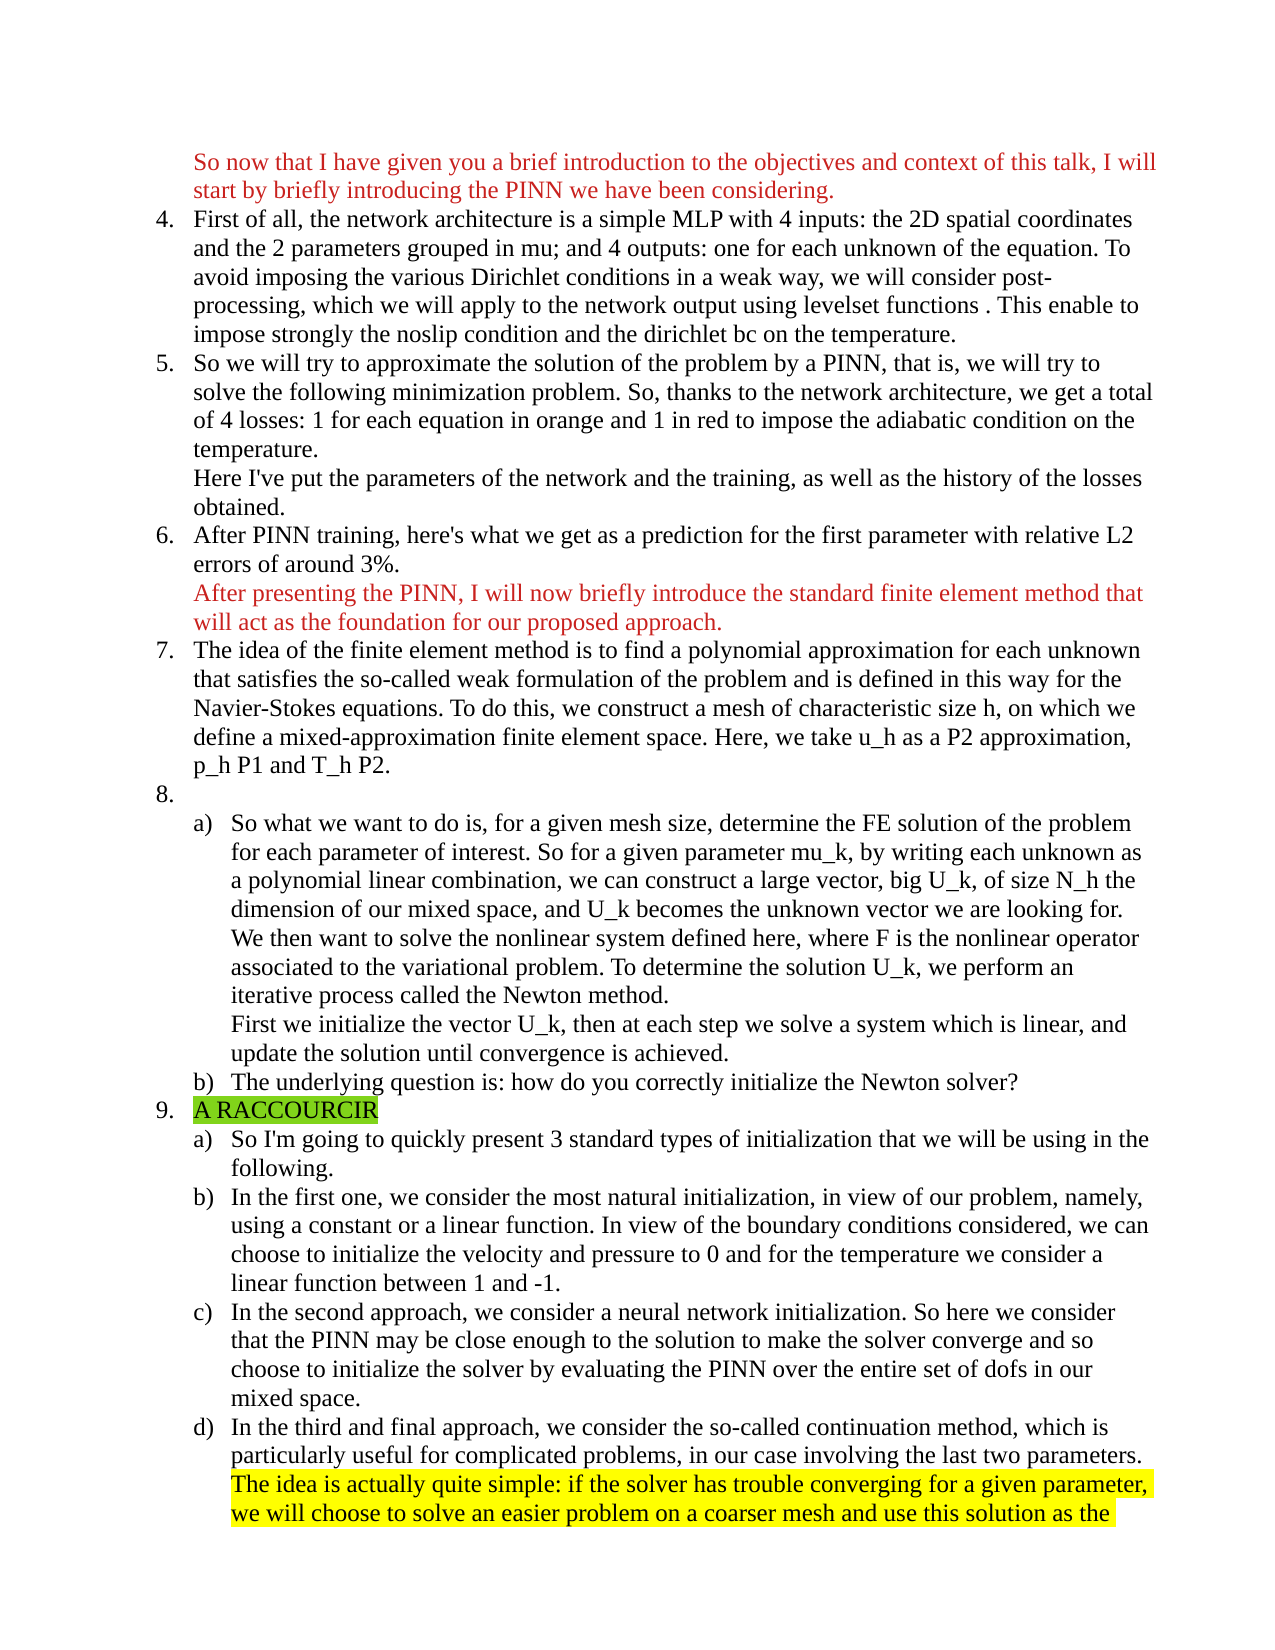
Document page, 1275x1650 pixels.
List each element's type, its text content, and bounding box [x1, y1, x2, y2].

list First of all, the network architecture is a simple MLP with 4 inputs: the 2D spatial coordinates and the 2 parameters grouped in mu; and 4 outputs: one for each unknown of the equation. To avoid imposing the various Dirichlet conditions in a weak way, we will consider post-processing, which we will apply to the network output using levelset functions . This enable to impose strongly the noslip condition and the dirichlet bc on the temperature. [156, 204, 1157, 348]
list So I'm going to quickly present 3 standard types of initialization that we will be using in the following. [193, 1124, 1157, 1182]
list In the third and final approach, we consider the so-called continuation method, which is particularly useful for complicated problems, in our case involving the last two parameters. The idea is actually quite simple: if the solver has trouble converging for a given parameter, we will choose to solve an easier problem on a coarser mesh and use this solution as the [193, 1412, 1157, 1527]
list In the second approach, we consider a neural network initialization. So here we consider that the PINN may be close enough to the solution to make the solver converge and so choose to initialize the solver by evaluating the PINN over the entire set of dofs in our mixed space. [193, 1297, 1157, 1412]
list The underlying question is: how do you correctly initialize the Newton solver? [193, 1067, 1157, 1096]
list In the first one, we consider the most natural initialization, in view of our problem, namely, using a constant or a linear function. In view of the boundary conditions considered, we can choose to initialize the velocity and pressure to 0 and for the temperature we consider a linear function between 1 and -1. [193, 1182, 1157, 1297]
list So now that I have given you a brief introduction to the objectives and context of this talk, I will start by briefly introducing the PINN we have been considering. [156, 118, 1157, 204]
list So we will try to approximate the solution of the problem by a PINN, that is, we will try to solve the following minimization problem. So, thanks to the network architecture, we get a total of 4 losses: 1 for each equation in orange and 1 in red to impose the adiabatic condition on the temperature. Here I've put the parameters of the network and the training, as well as the history of the losses obtained. [156, 348, 1157, 521]
list A RACCOURCIR [156, 1096, 1157, 1124]
list So what we want to do is, for a given mesh size, determine the FE solution of the problem for each parameter of interest. So for a given parameter mu_k, by writing each unknown as a polynomial linear combination, we can construct a large vector, big U_k, of size N_h the dimension of our mixed space, and U_k becomes the unknown vector we are looking for. We then want to solve the nonlinear system defined here, where F is the nonlinear operator associated to the variational problem. To determine the solution U_k, we perform an iterative process called the Newton method. First we initialize the vector U_k, then at each step we solve a system which is linear, and update the solution until convergence is achieved. [193, 808, 1157, 1067]
list After PINN training, here's what we get as a prediction for the first parameter with relative L2 errors of around 3%. After presenting the PINN, I will now briefly introduce the standard finite element method that will act as the foundation for our proposed approach. [156, 521, 1157, 636]
list The idea of the finite element method is to find a polynomial approximation for each unknown that satisfies the so-called weak formulation of the problem and is defined in this way for the Navier-Stokes equations. To do this, we construct a mesh of characteristic size h, on which we define a mixed-approximation finite element space. Here, we take u_h as a P2 approximation, p_h P1 and T_h P2. [156, 636, 1157, 779]
